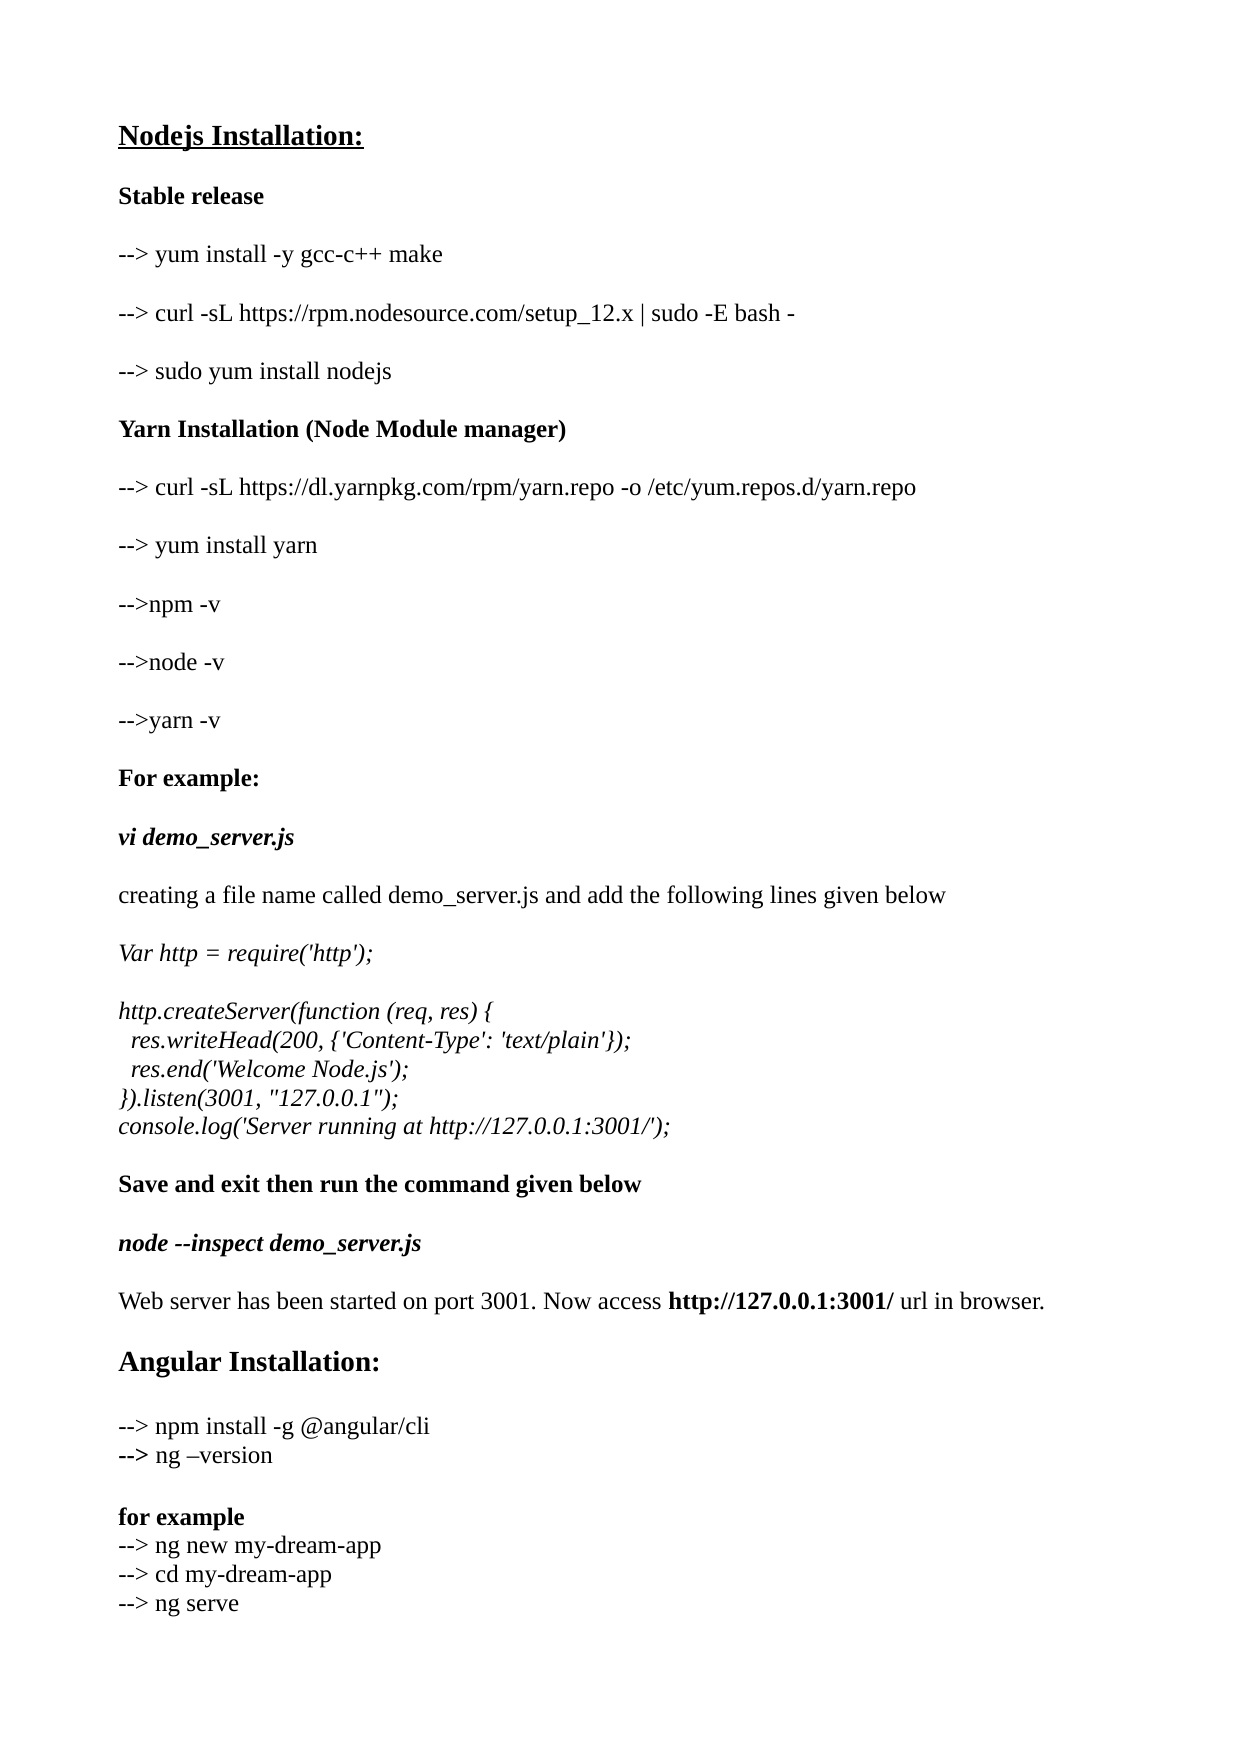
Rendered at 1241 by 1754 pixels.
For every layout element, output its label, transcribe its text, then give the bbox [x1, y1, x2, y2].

text -->npm -v [118, 589, 1122, 617]
text console.log('Server running at http://127.0.0.1:3001/'); [118, 1111, 1122, 1140]
text for example [118, 1502, 1122, 1531]
text Nodejs Installation: [118, 118, 1122, 152]
text --> curl -sL https://dl.yarnpkg.com/rpm/yarn.repo -o /etc/yum.repos.d/yarn.repo [118, 472, 1122, 501]
text node --inspect demo_server.js [118, 1228, 1122, 1257]
text For example: [118, 763, 1122, 792]
text -->yarn -v [118, 705, 1122, 734]
text res.end('Welcome Node.js'); [118, 1054, 1122, 1083]
text --> ng –version [118, 1440, 1122, 1469]
text --> cd my-dream-app [118, 1559, 1122, 1588]
text creating a file name called demo_server.js and add the following lines given below [118, 880, 1122, 909]
text --> yum install yarn [118, 531, 1122, 559]
text Save and exit then run the command given below [118, 1169, 1122, 1198]
text http.createServer(function (req, res) { [118, 996, 1122, 1025]
text -->node -v [118, 647, 1122, 676]
text res.writeHead(200, {'Content-Type': 'text/plain'}); [118, 1025, 1122, 1054]
text }).listen(3001, "127.0.0.1"); [118, 1083, 1122, 1111]
text --> ng serve [118, 1588, 1122, 1617]
text --> ng new my-dream-app [118, 1531, 1122, 1559]
text Stable release [118, 181, 1122, 210]
text Var http = require('http'); [118, 938, 1122, 967]
text --> npm install -g @angular/cli [118, 1411, 1122, 1440]
text Yarn Installation (Node Module manager) [118, 414, 1122, 443]
text vi demo_server.js [118, 822, 1122, 850]
text Angular Installation: [118, 1344, 1122, 1378]
text --> sudo yum install nodejs [118, 356, 1122, 384]
text --> yum install -y gcc-c++ make [118, 239, 1122, 268]
text --> curl -sL https://rpm.nodesource.com/setup_12.x | sudo -E bash - [118, 298, 1122, 326]
text Web server has been started on port 3001. Now access http://127.0.0.1:3001/ url in browser. [118, 1286, 1122, 1315]
